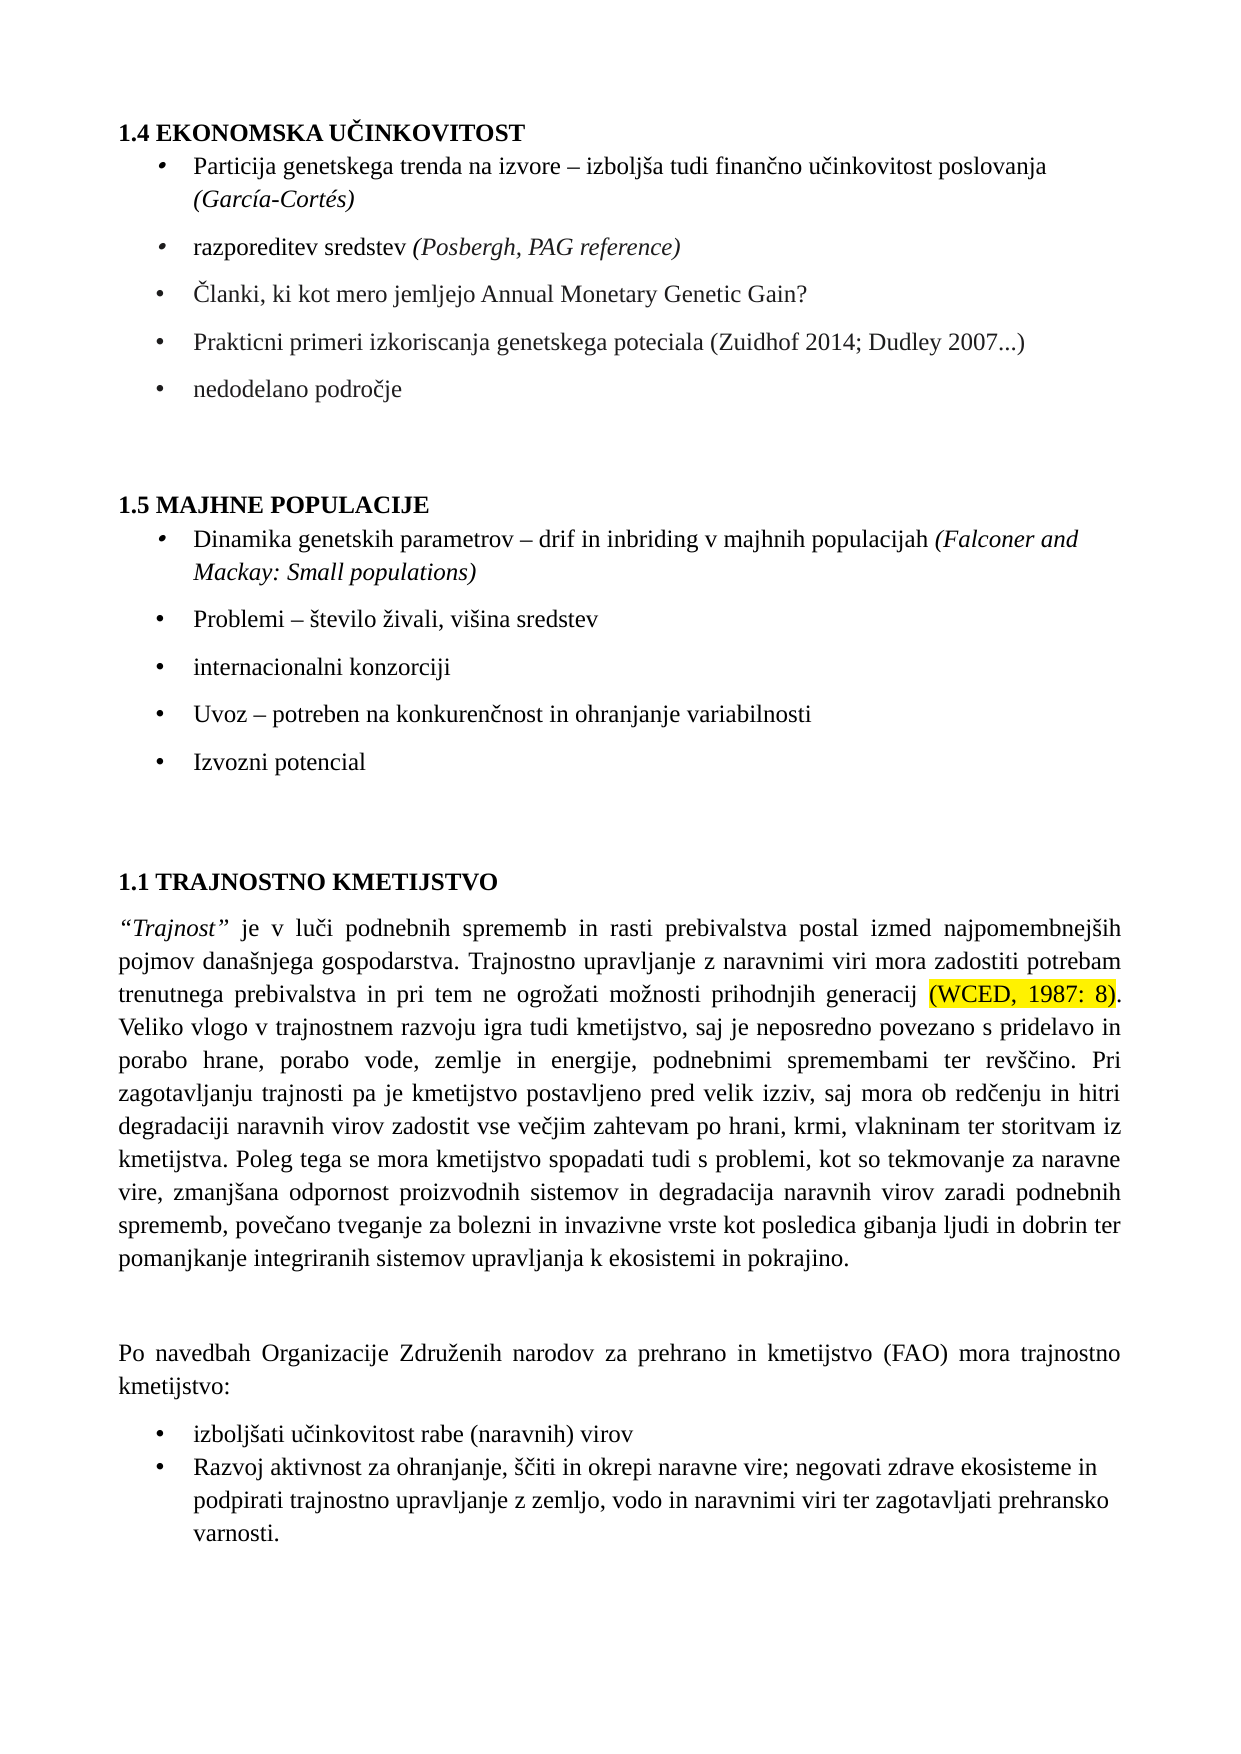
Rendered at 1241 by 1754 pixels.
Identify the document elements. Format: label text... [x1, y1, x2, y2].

list Problemi – število živali, višina sredstev [156, 604, 1122, 633]
list razporeditev sredstev (Posbergh, PAG reference) [156, 232, 1122, 261]
list Prakticni primeri izkoriscanja genetskega poteciala (Zuidhof 2014; Dudley 2007...) [156, 327, 1122, 356]
list Članki, ki kot mero jemljejo Annual Monetary Genetic Gain? [156, 279, 1122, 308]
text Po navedbah Organizacije Združenih narodov za prehrano in kmetijstvo (FAO) mora trajnostno kmetijstvo: [118, 1338, 1122, 1400]
list izboljšati učinkovitost rabe (naravnih) virov [156, 1419, 1122, 1448]
list Izvozni potencial [156, 747, 1122, 776]
list Particija genetskega trenda na izvore – izboljša tudi finančno učinkovitost poslovanja (García-Cortés) [156, 151, 1122, 213]
list Uvoz – potreben na konkurenčnost in ohranjanje variabilnosti [156, 699, 1122, 728]
subtitle 1.5 MAJHNE POPULACIJE [118, 491, 1122, 519]
subtitle 1.1 trajnostno kmetijstvo [118, 867, 1122, 896]
subtitle 1.4 EKONOMSKA UČINKOVITOST [118, 118, 1122, 147]
list internacionalni konzorciji [156, 652, 1122, 681]
list Dinamika genetskih parametrov – drif in inbriding v majhnih populacijah (Falconer and Mackay: Small populations) [156, 524, 1122, 585]
list nedodelano področje [156, 374, 1122, 403]
list Razvoj aktivnost za ohranjanje, ščiti in okrepi naravne vire; negovati zdrave ekosisteme in podpirati trajnostno upravljanje z zemljo, vodo in naravnimi viri ter zagotavljati prehransko varnosti. [156, 1452, 1122, 1547]
text “Trajnost” je v luči podnebnih sprememb in rasti prebivalstva postal izmed najpomembnejših pojmov današnjega gospodarstva. Trajnostno upravljanje z naravnimi viri mora zadostiti potrebam trenutnega prebivalstva in pri tem ne ogrožati možnosti prihodnjih generacij (WCED, 1987: 8). Veliko vlogo v trajnostnem razvoju igra tudi kmetijstvo, saj je neposredno povezano s pridelavo in porabo hrane, porabo vode, zemlje in energije, podnebnimi spremembami ter revščino. Pri zagotavljanju trajnosti pa je kmetijstvo postavljeno pred velik izziv, saj mora ob redčenju in hitri degradaciji naravnih virov zadostit vse večjim zahtevam po hrani, krmi, vlakninam ter storitvam iz kmetijstva. Poleg tega se mora kmetijstvo spopadati tudi s problemi, kot so tekmovanje za naravne vire, zmanjšana odpornost proizvodnih sistemov in degradacija naravnih virov zaradi podnebnih sprememb, povečano tveganje za bolezni in invazivne vrste kot posledica gibanja ljudi in dobrin ter pomanjkanje integriranih sistemov upravljanja k ekosistemi in pokrajino. [118, 913, 1122, 1272]
